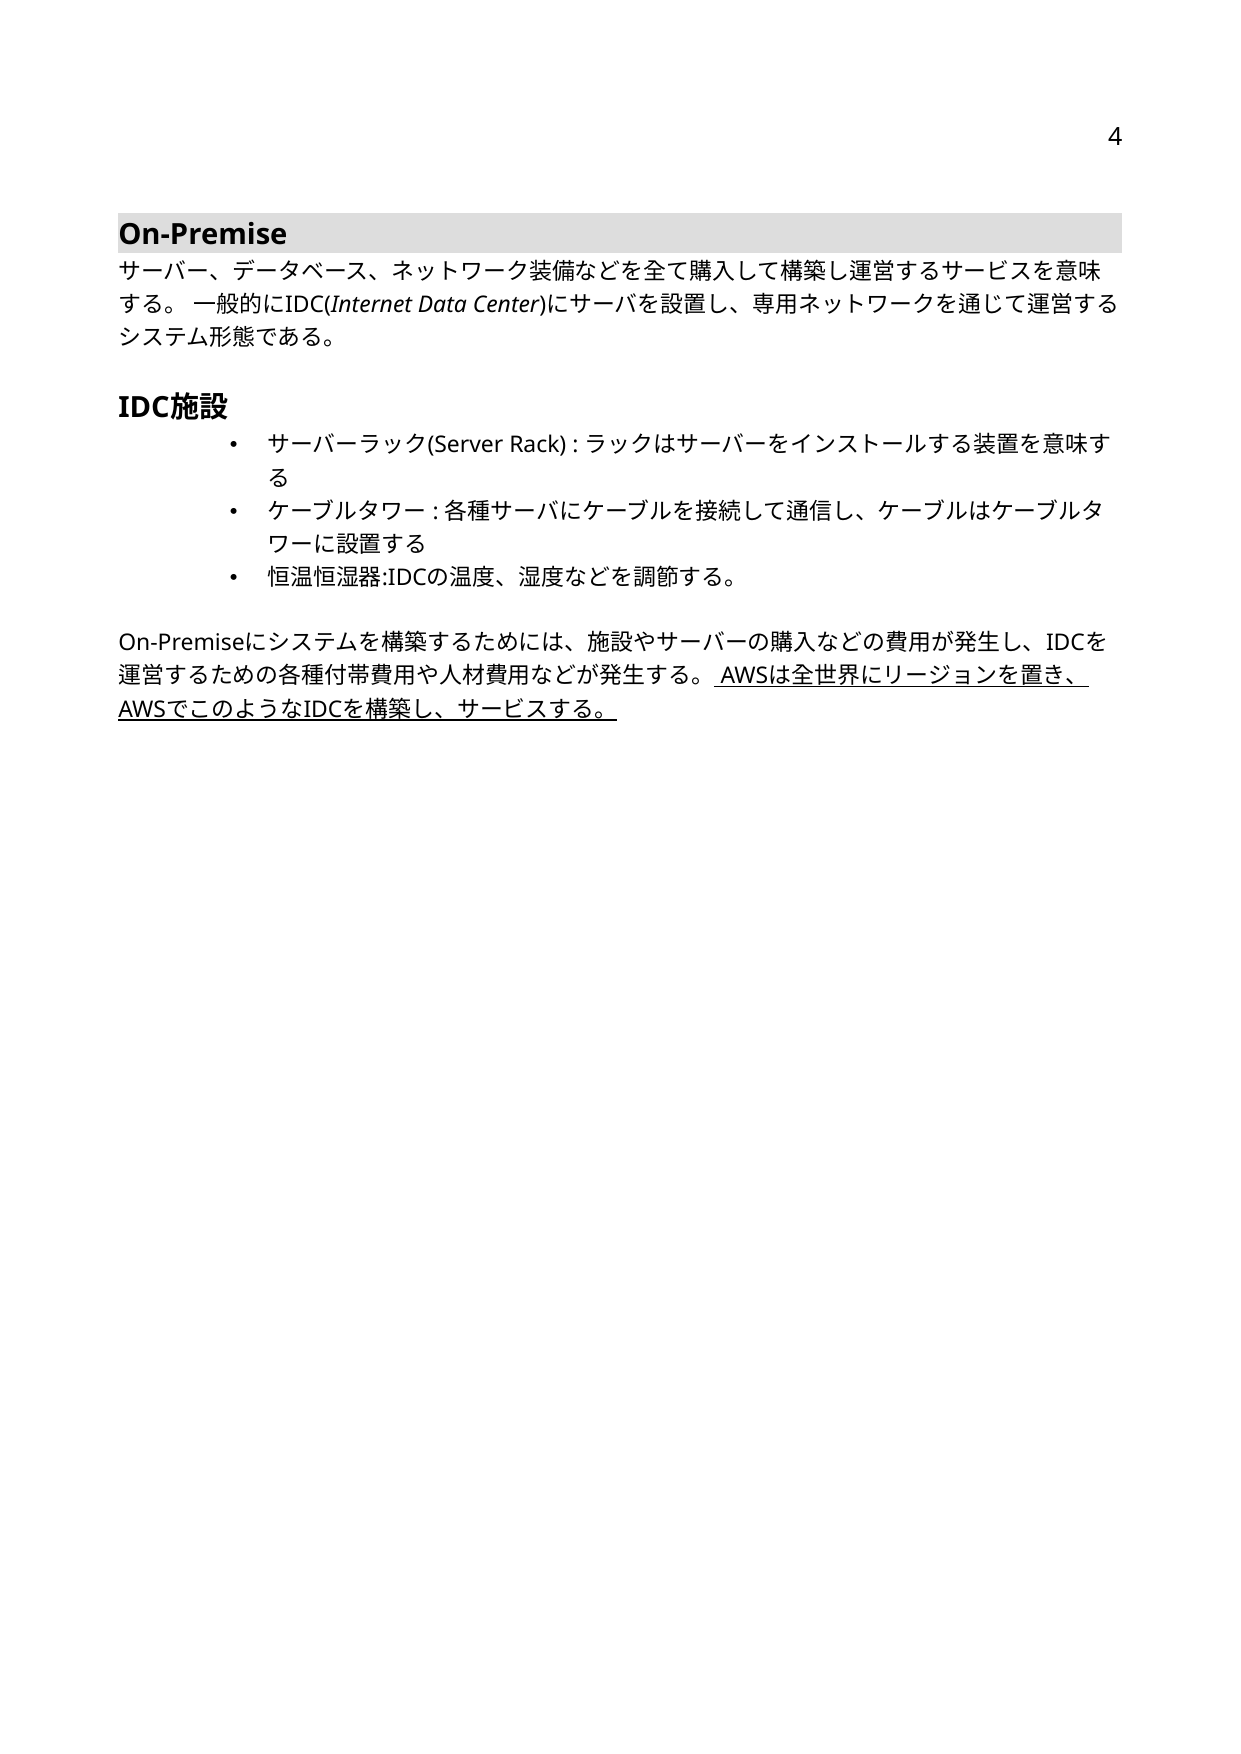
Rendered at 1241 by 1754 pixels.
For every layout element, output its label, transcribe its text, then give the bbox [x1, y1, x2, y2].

list ケーブルタワー : 各種サーバにケーブルを接続して通信し、ケーブルはケーブルタワーに設置する [229, 493, 1122, 559]
text サーバー、データベース、ネットワーク装備などを全て購入して構築し運営するサービスを意味する。 一般的にIDC(Internet Data Center)にサーバを設置し、専用ネットワークを通じて運営するシステム形態である。 [118, 253, 1122, 352]
text On-Premiseにシステムを構築するためには、施設やサーバーの購入などの費用が発生し、IDCを運営するための各種付帯費用や人材費用などが発生する。 AWSは全世界にリージョンを置き、AWSでこのようなIDCを構築し、サービスする。 [118, 624, 1122, 724]
list 恒温恒湿器:IDCの温度、湿度などを調節する。 [229, 559, 1122, 592]
text On-Premise [118, 213, 1122, 253]
list サーバーラック(Server Rack) : ラックはサーバーをインストールする装置を意味する [229, 426, 1122, 493]
text IDC施設 [118, 384, 1122, 426]
